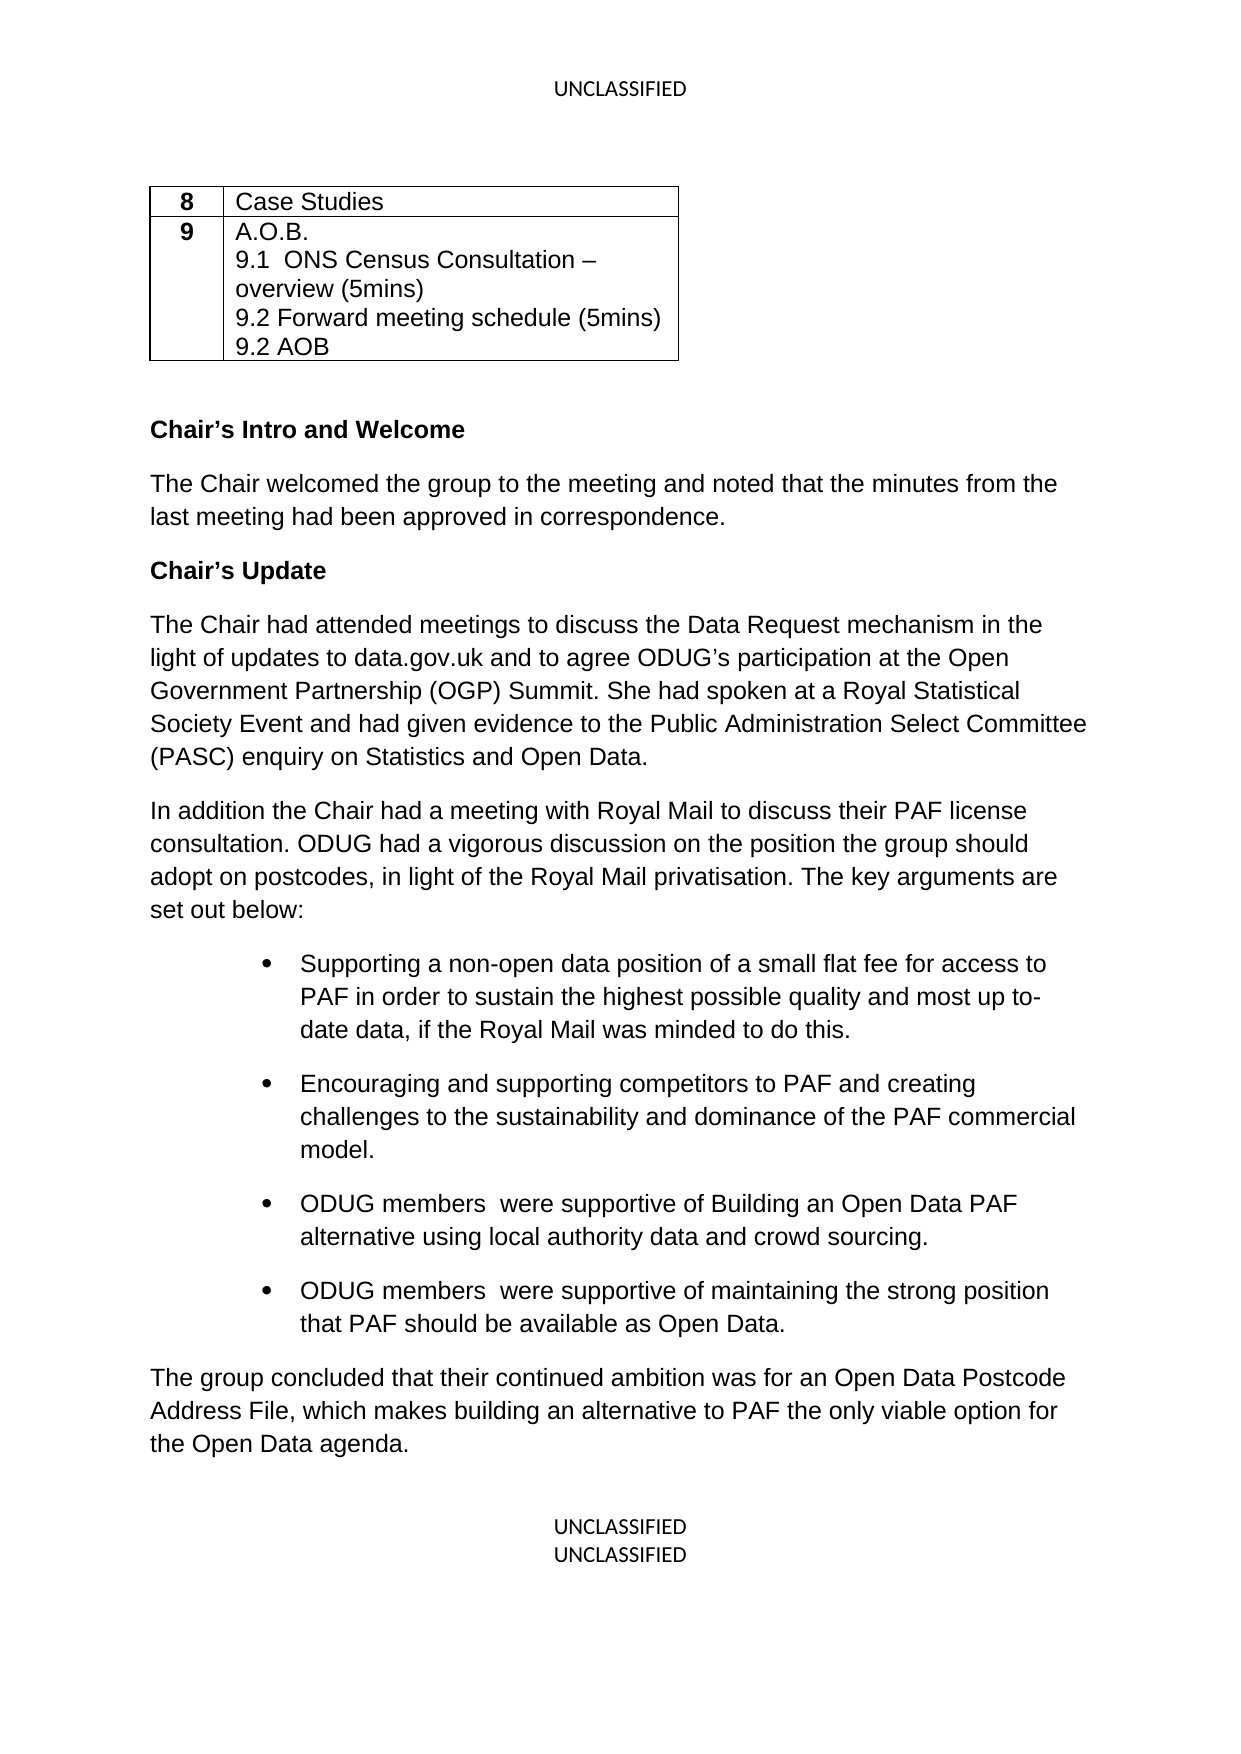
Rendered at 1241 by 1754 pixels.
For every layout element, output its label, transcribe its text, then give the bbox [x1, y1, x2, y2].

table_cell 8 [151, 187, 223, 216]
text In addition the Chair had a meeting with Royal Mail to discuss their PAF license consultation. ODUG had a vigorous discussion on the position the group should adopt on postcodes, in light of the Royal Mail privatisation. The key arguments are set out below: [150, 796, 1090, 924]
text The group concluded that their continued ambition was for an Open Data Postcode Address File, which makes building an alternative to PAF the only viable option for the Open Data agenda. [150, 1363, 1090, 1457]
text Chair’s Intro and Welcome [150, 415, 1090, 444]
text Chair’s Update [150, 556, 1090, 585]
table_cell A.O.B. 9.1 ONS Census Consultation – overview (5mins) 9.2 Forward meeting schedule (5mins) 9.2 AOB [224, 217, 678, 360]
list ODUG members were supportive of Building an Open Data PAF alternative using local authority data and crowd sourcing. [262, 1189, 1090, 1251]
text The Chair welcomed the group to the meeting and noted that the minutes from the last meeting had been approved in correspondence. [150, 469, 1090, 531]
table_cell Case Studies [224, 187, 678, 216]
list Supporting a non-open data position of a small flat fee for access to PAF in order to sustain the highest possible quality and most up to-date data, if the Royal Mail was minded to do this. [262, 949, 1090, 1044]
list Encouraging and supporting competitors to PAF and creating challenges to the sustainability and dominance of the PAF commercial model. [262, 1069, 1090, 1164]
list ODUG members were supportive of maintaining the strong position that PAF should be available as Open Data. [262, 1276, 1090, 1338]
text The Chair had attended meetings to discuss the Data Request mechanism in the light of updates to data.gov.uk and to agree ODUG’s participation at the Open Government Partnership (OGP) Summit. She had spoken at a Royal Statistical Society Event and had given evidence to the Public Administration Select Committee (PASC) enquiry on Statistics and Open Data. [150, 610, 1090, 771]
table_cell 9 [151, 217, 223, 360]
